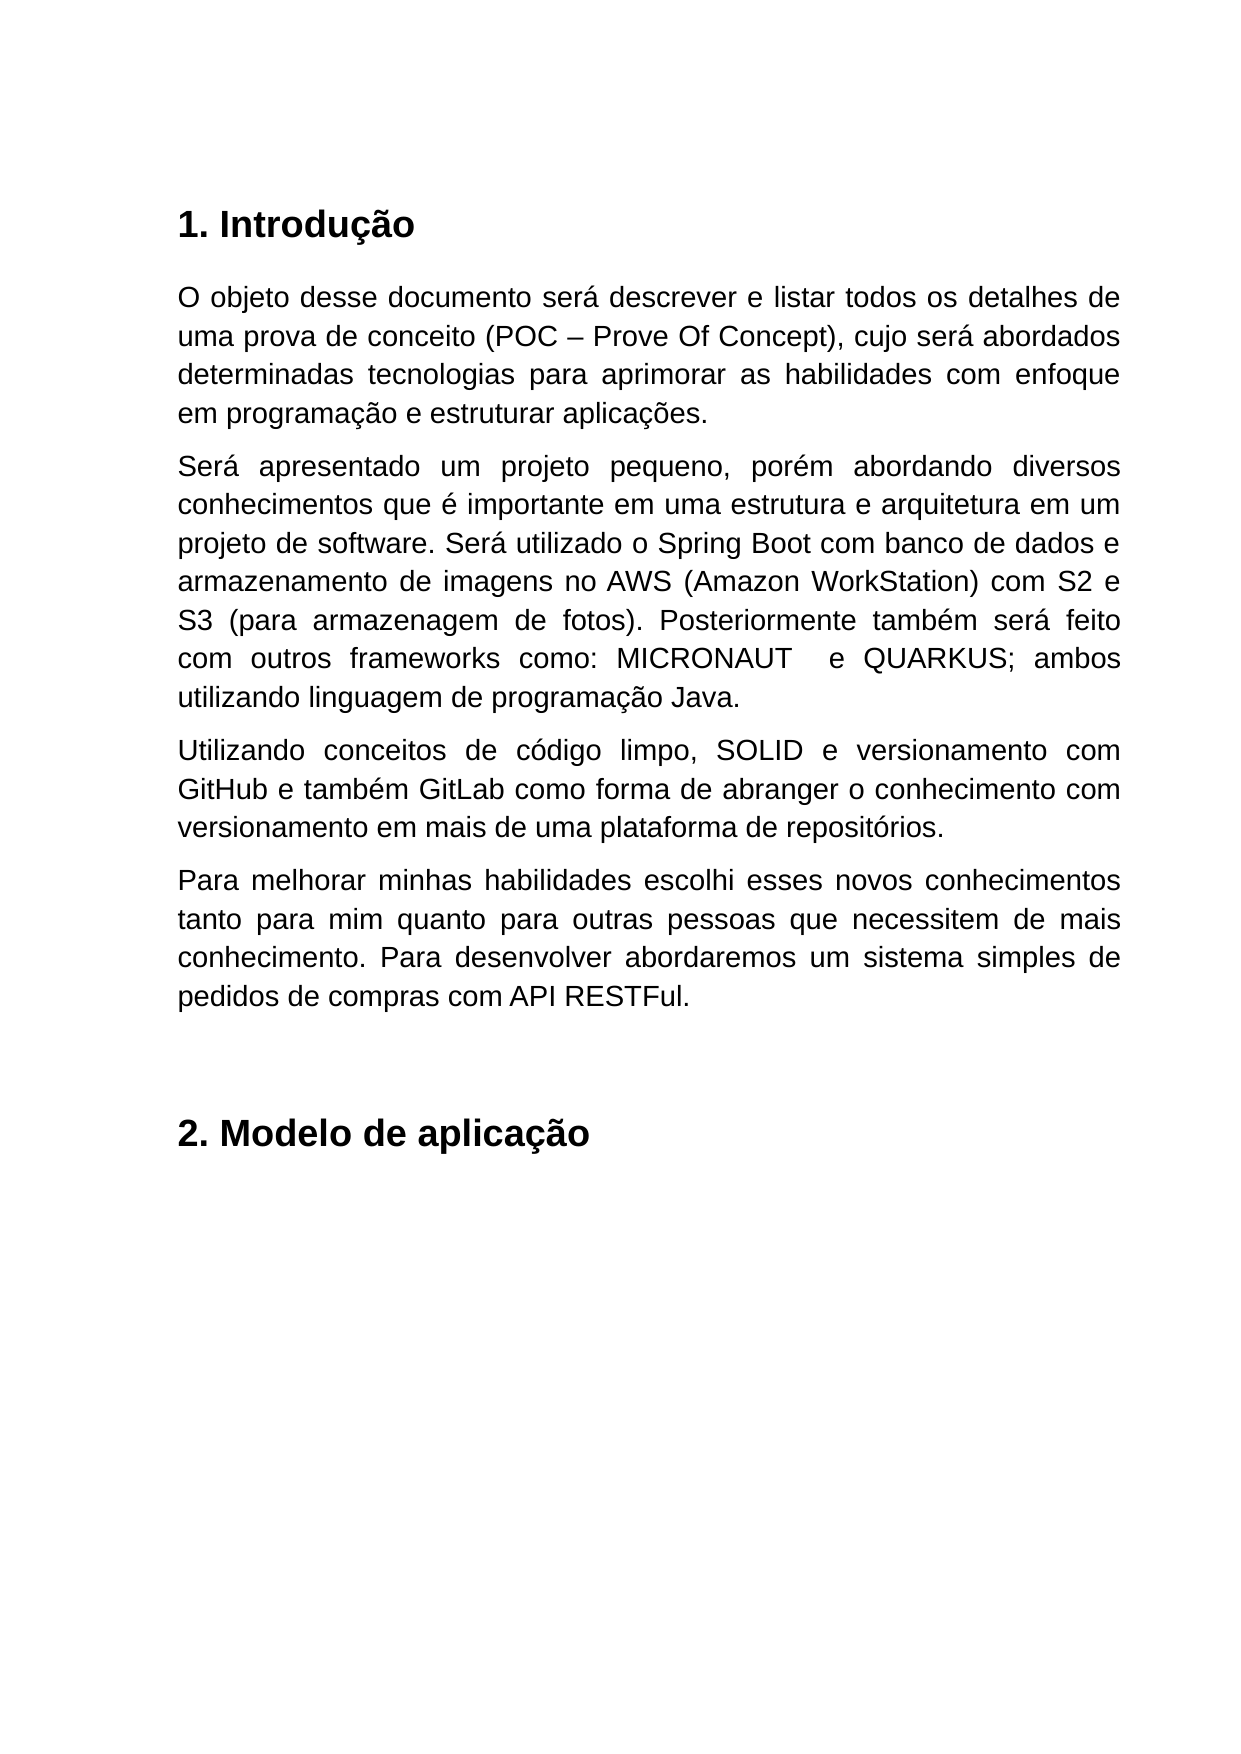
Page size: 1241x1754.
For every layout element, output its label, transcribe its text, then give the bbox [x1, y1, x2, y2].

subtitle 1. Introdução [177, 202, 1122, 246]
text Será apresentado um projeto pequeno, porém abordando diversos conhecimentos que é importante em uma estrutura e arquitetura em um projeto de software. Será utilizado o Spring Boot com banco de dados e armazenamento de imagens no AWS (Amazon WorkStation) com S2 e S3 (para armazenagem de fotos). Posteriormente também será feito com outros frameworks como: MICRONAUT e QUARKUS; ambos utilizando linguagem de programação Java. [177, 449, 1122, 714]
subtitle 2. Modelo de aplicação [177, 1110, 1122, 1154]
text Utilizando conceitos de código limpo, SOLID e versionamento com GitHub e também GitLab como forma de abranger o conhecimento com versionamento em mais de uma plataforma de repositórios. [177, 733, 1122, 844]
text Para melhorar minhas habilidades escolhi esses novos conhecimentos tanto para mim quanto para outras pessoas que necessitem de mais conhecimento. Para desenvolver abordaremos um sistema simples de pedidos de compras com API RESTFul. [177, 863, 1122, 1013]
text O objeto desse documento será descrever e listar todos os detalhes de uma prova de conceito (POC – Prove Of Concept), cujo será abordados determinadas tecnologias para aprimorar as habilidades com enfoque em programação e estruturar aplicações. [177, 280, 1122, 429]
